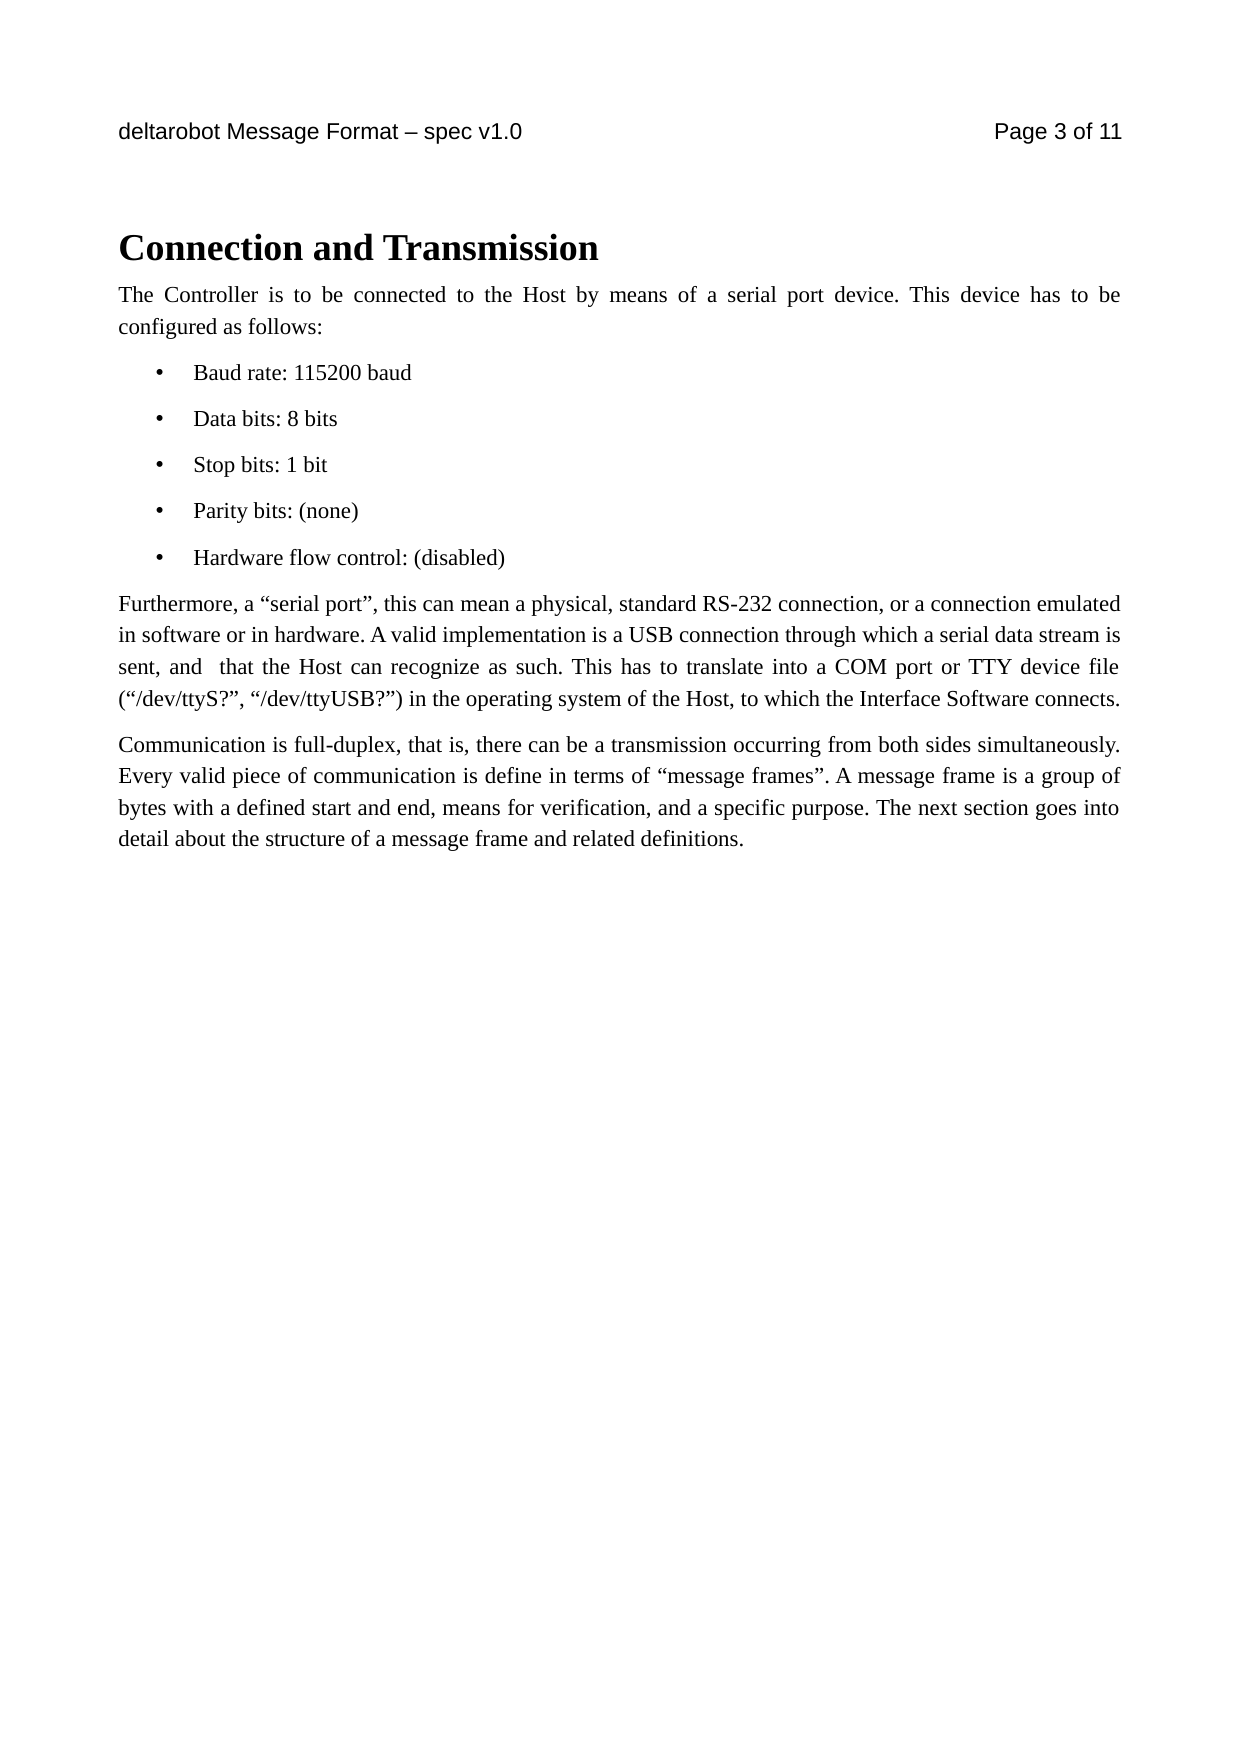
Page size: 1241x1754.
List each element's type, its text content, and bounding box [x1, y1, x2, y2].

list Data bits: 8 bits [156, 405, 1122, 432]
text Communication is full-duplex, that is, there can be a transmission occurring from both sides simultaneously. Every valid piece of communication is define in terms of “message frames”. A message frame is a group of bytes with a defined start and end, means for verification, and a specific purpose. The next section goes into detail about the structure of a message frame and related definitions. [118, 731, 1122, 852]
list Baud rate: 115200 baud [156, 359, 1122, 386]
list Hardware flow control: (disabled) [156, 544, 1122, 570]
list Stop bits: 1 bit [156, 451, 1122, 478]
list Parity bits: (none) [156, 498, 1122, 524]
subtitle Connection and Transmission [118, 225, 1122, 269]
text Furthermore, a “serial port”, this can mean a physical, standard RS-232 connection, or a connection emulated in software or in hardware. A valid implementation is a USB connection through which a serial data stream is sent, and that the Host can recognize as such. This has to translate into a COM port or TTY device file (“/dev/ttyS?”, “/dev/ttyUSB?”) in the operating system of the Host, to which the Interface Software connects. [118, 590, 1122, 711]
text The Controller is to be connected to the Host by means of a serial port device. This device has to be configured as follows: [118, 281, 1122, 339]
